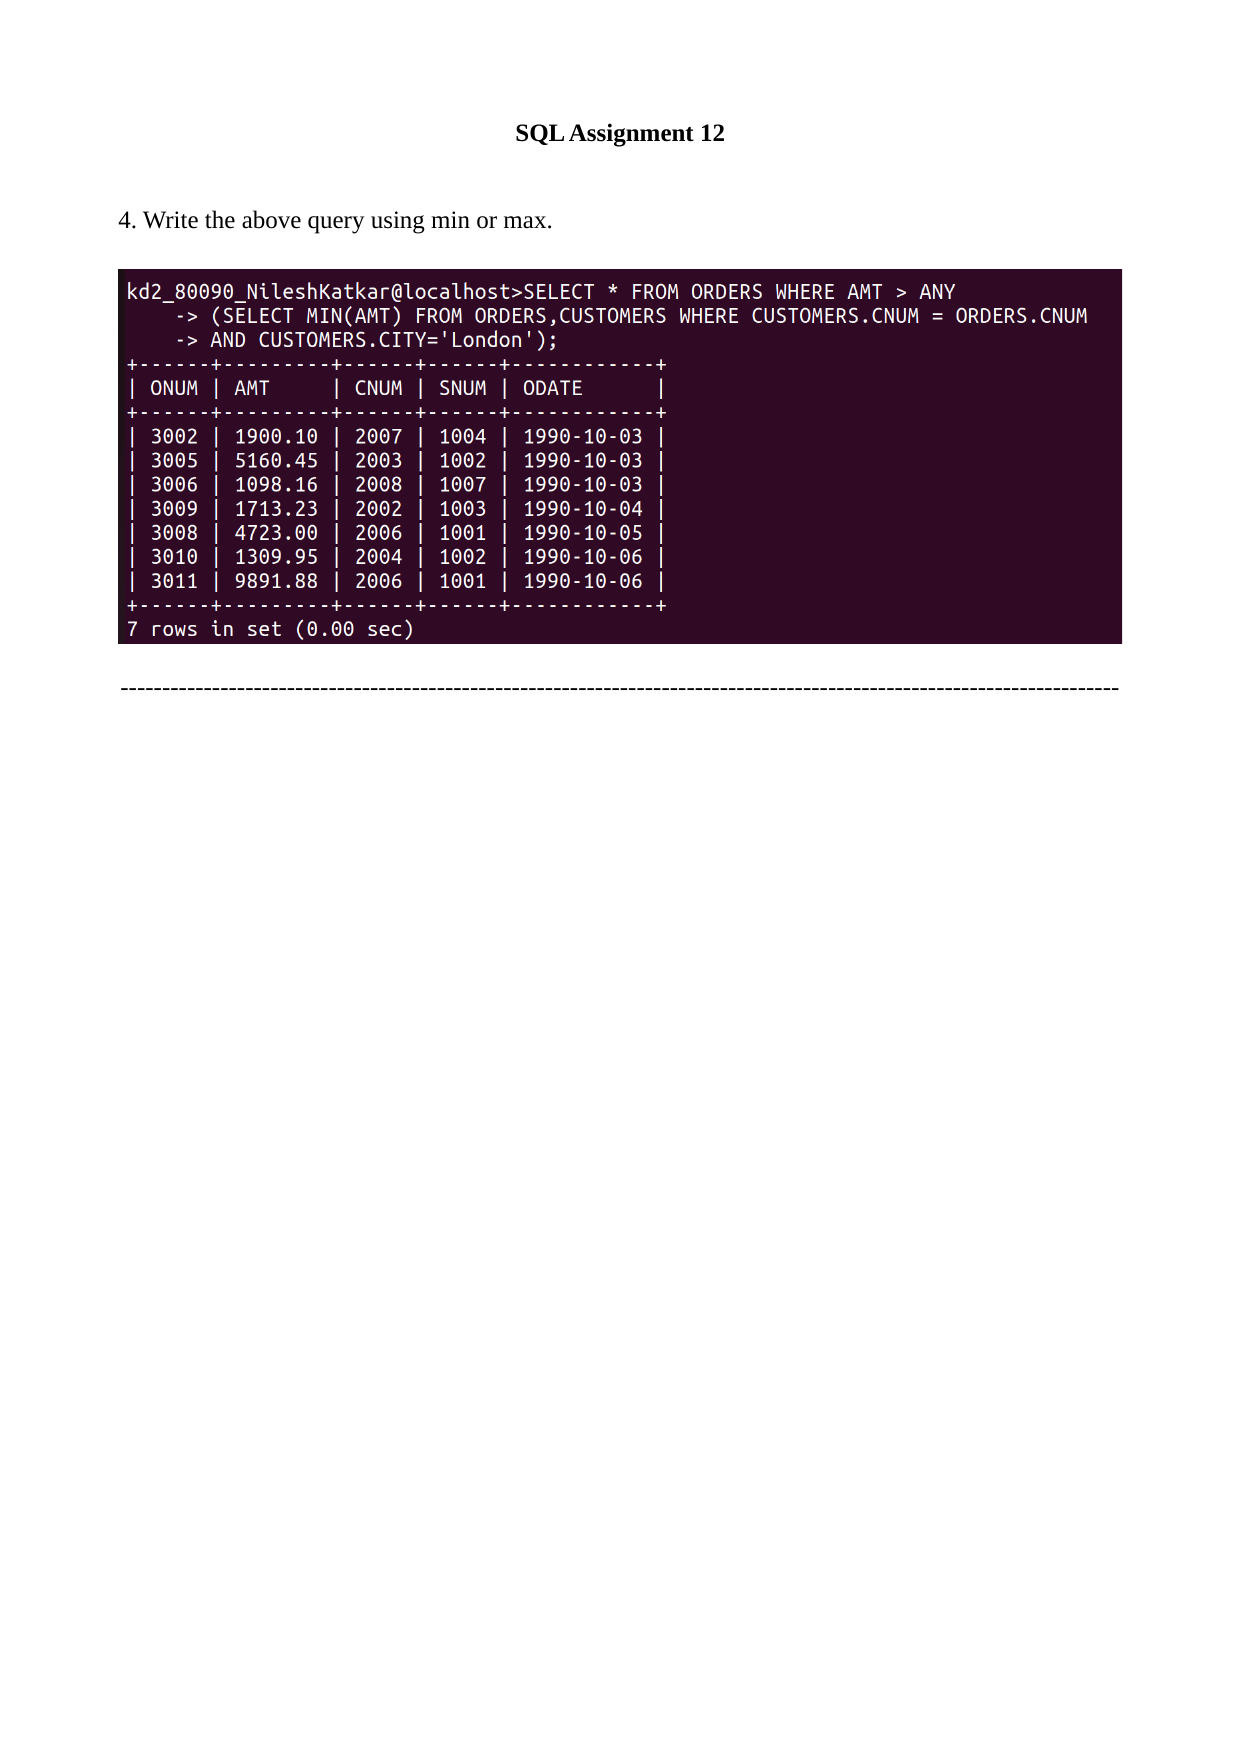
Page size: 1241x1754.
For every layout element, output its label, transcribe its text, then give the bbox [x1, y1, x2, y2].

text 4. Write the above query using min or max. [118, 205, 1122, 234]
text ------------------------------------------------------------------------------------------------------------------------ [118, 672, 1122, 701]
picture [118, 269, 1123, 644]
